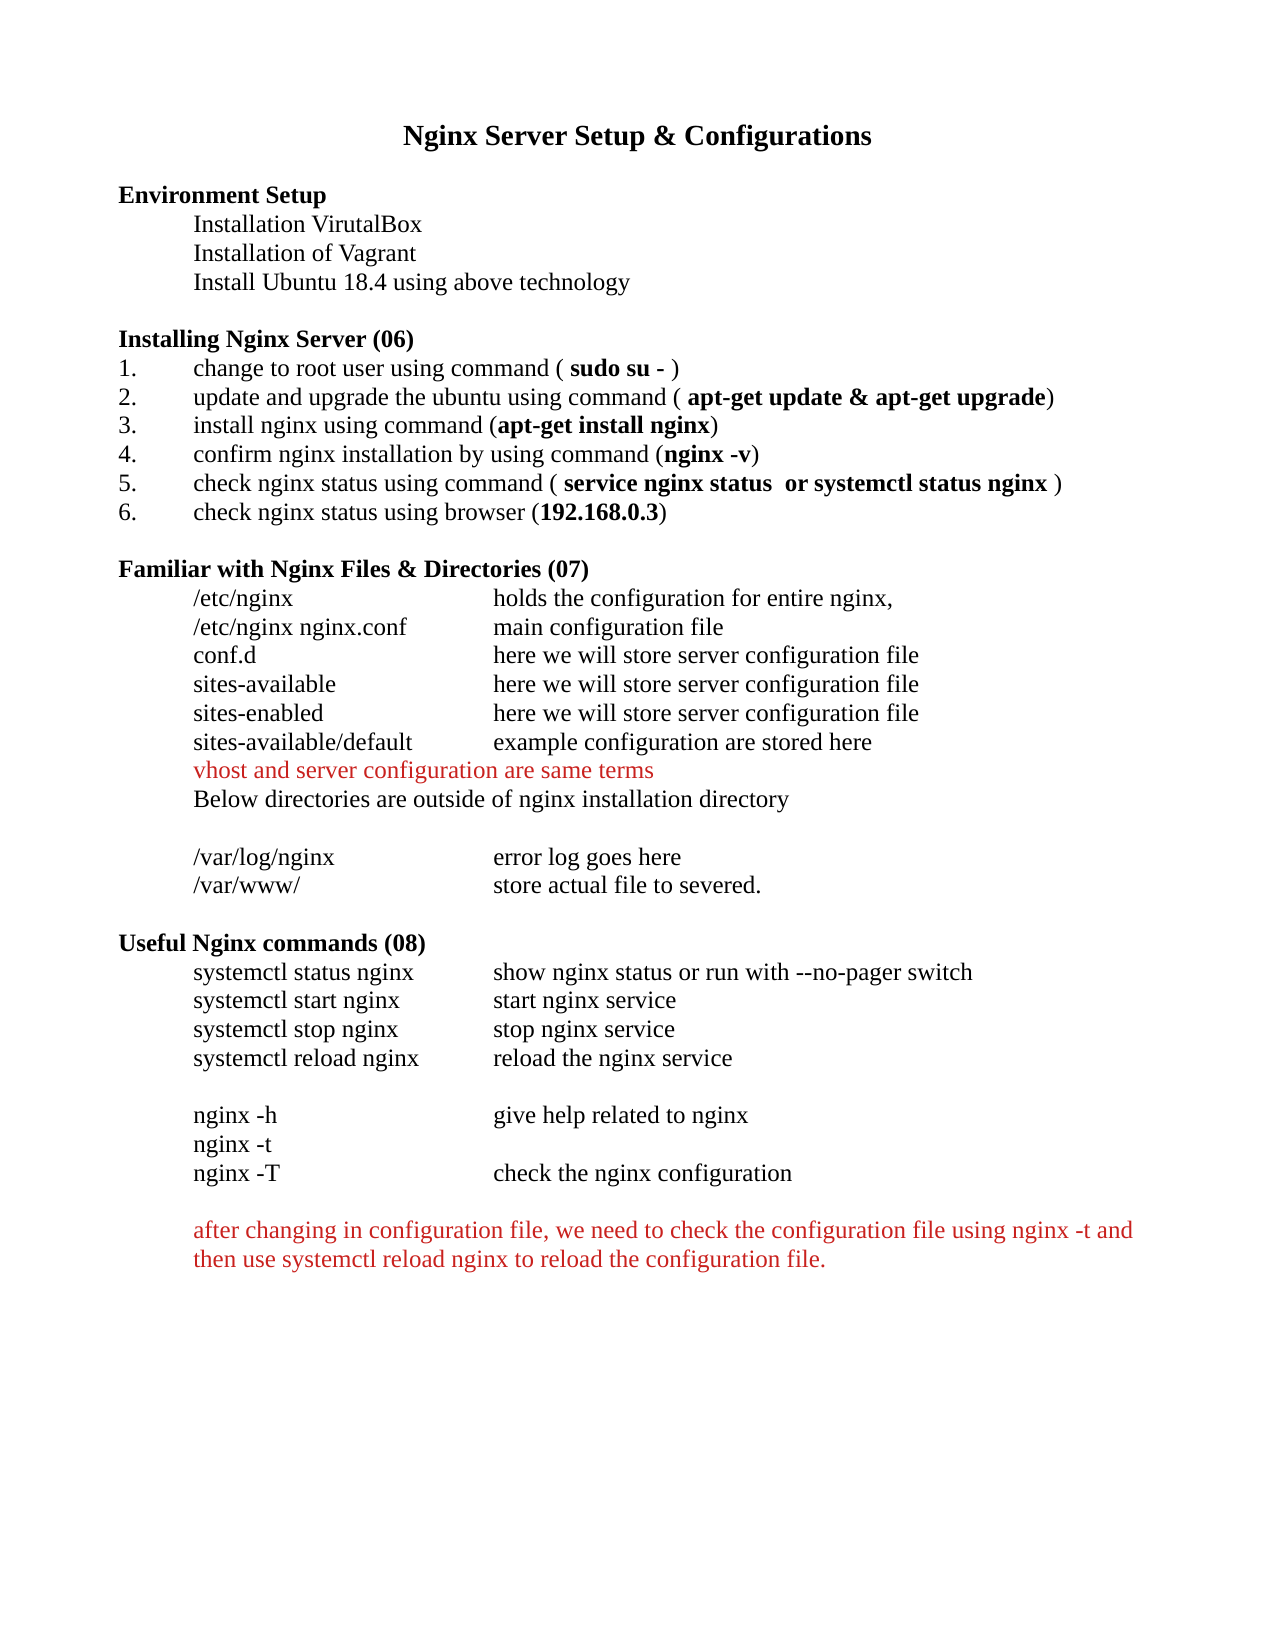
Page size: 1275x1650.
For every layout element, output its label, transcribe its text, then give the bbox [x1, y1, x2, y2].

text conf.d here we will store server configuration file [118, 640, 1157, 669]
text systemctl start nginx start nginx service [118, 985, 1157, 1014]
text sites-enabled here we will store server configuration file [118, 698, 1157, 727]
text 3. install nginx using command (apt-get install nginx) [118, 410, 1157, 439]
text sites-available here we will store server configuration file [118, 669, 1157, 698]
text nginx -h give help related to nginx [118, 1100, 1157, 1129]
text 4. confirm nginx installation by using command (nginx -v) [118, 439, 1157, 468]
text 1. change to root user using command ( sudo su - ) [118, 353, 1157, 382]
text Installation VirutalBox [118, 209, 1157, 238]
text nginx -T check the nginx configuration [118, 1158, 1157, 1187]
text /etc/nginx nginx.conf main configuration file [118, 612, 1157, 640]
text /var/log/nginx error log goes here [118, 842, 1157, 870]
text 5. check nginx status using command ( service nginx status or systemctl status nginx ) [118, 468, 1157, 497]
text systemctl status nginx show nginx status or run with --no-pager switch [118, 957, 1157, 985]
text systemctl stop nginx stop nginx service [118, 1014, 1157, 1043]
text 2. update and upgrade the ubuntu using command ( apt-get update & apt-get upgrade) [118, 382, 1157, 410]
text 6. check nginx status using browser (192.168.0.3) [118, 497, 1157, 525]
text systemctl reload nginx reload the nginx service [118, 1043, 1157, 1072]
text Installation of Vagrant [118, 238, 1157, 267]
text Below directories are outside of nginx installation directory [118, 784, 1157, 813]
text nginx -t [118, 1129, 1157, 1158]
text after changing in configuration file, we need to check the configuration file using nginx -t and then use systemctl reload nginx to reload the configuration file. [118, 1215, 1157, 1273]
text Environment Setup [118, 180, 1157, 209]
text vhost and server configuration are same terms [118, 755, 1157, 784]
text Familiar with Nginx Files & Directories (07) [118, 554, 1157, 583]
text sites-available/default example configuration are stored here [118, 727, 1157, 755]
text /etc/nginx holds the configuration for entire nginx, [118, 583, 1157, 612]
text Useful Nginx commands (08) [118, 928, 1157, 957]
text Nginx Server Setup & Configurations [118, 118, 1157, 152]
text Installing Nginx Server (06) [118, 324, 1157, 353]
text Install Ubuntu 18.4 using above technology [118, 267, 1157, 295]
text /var/www/ store actual file to severed. [118, 870, 1157, 899]
